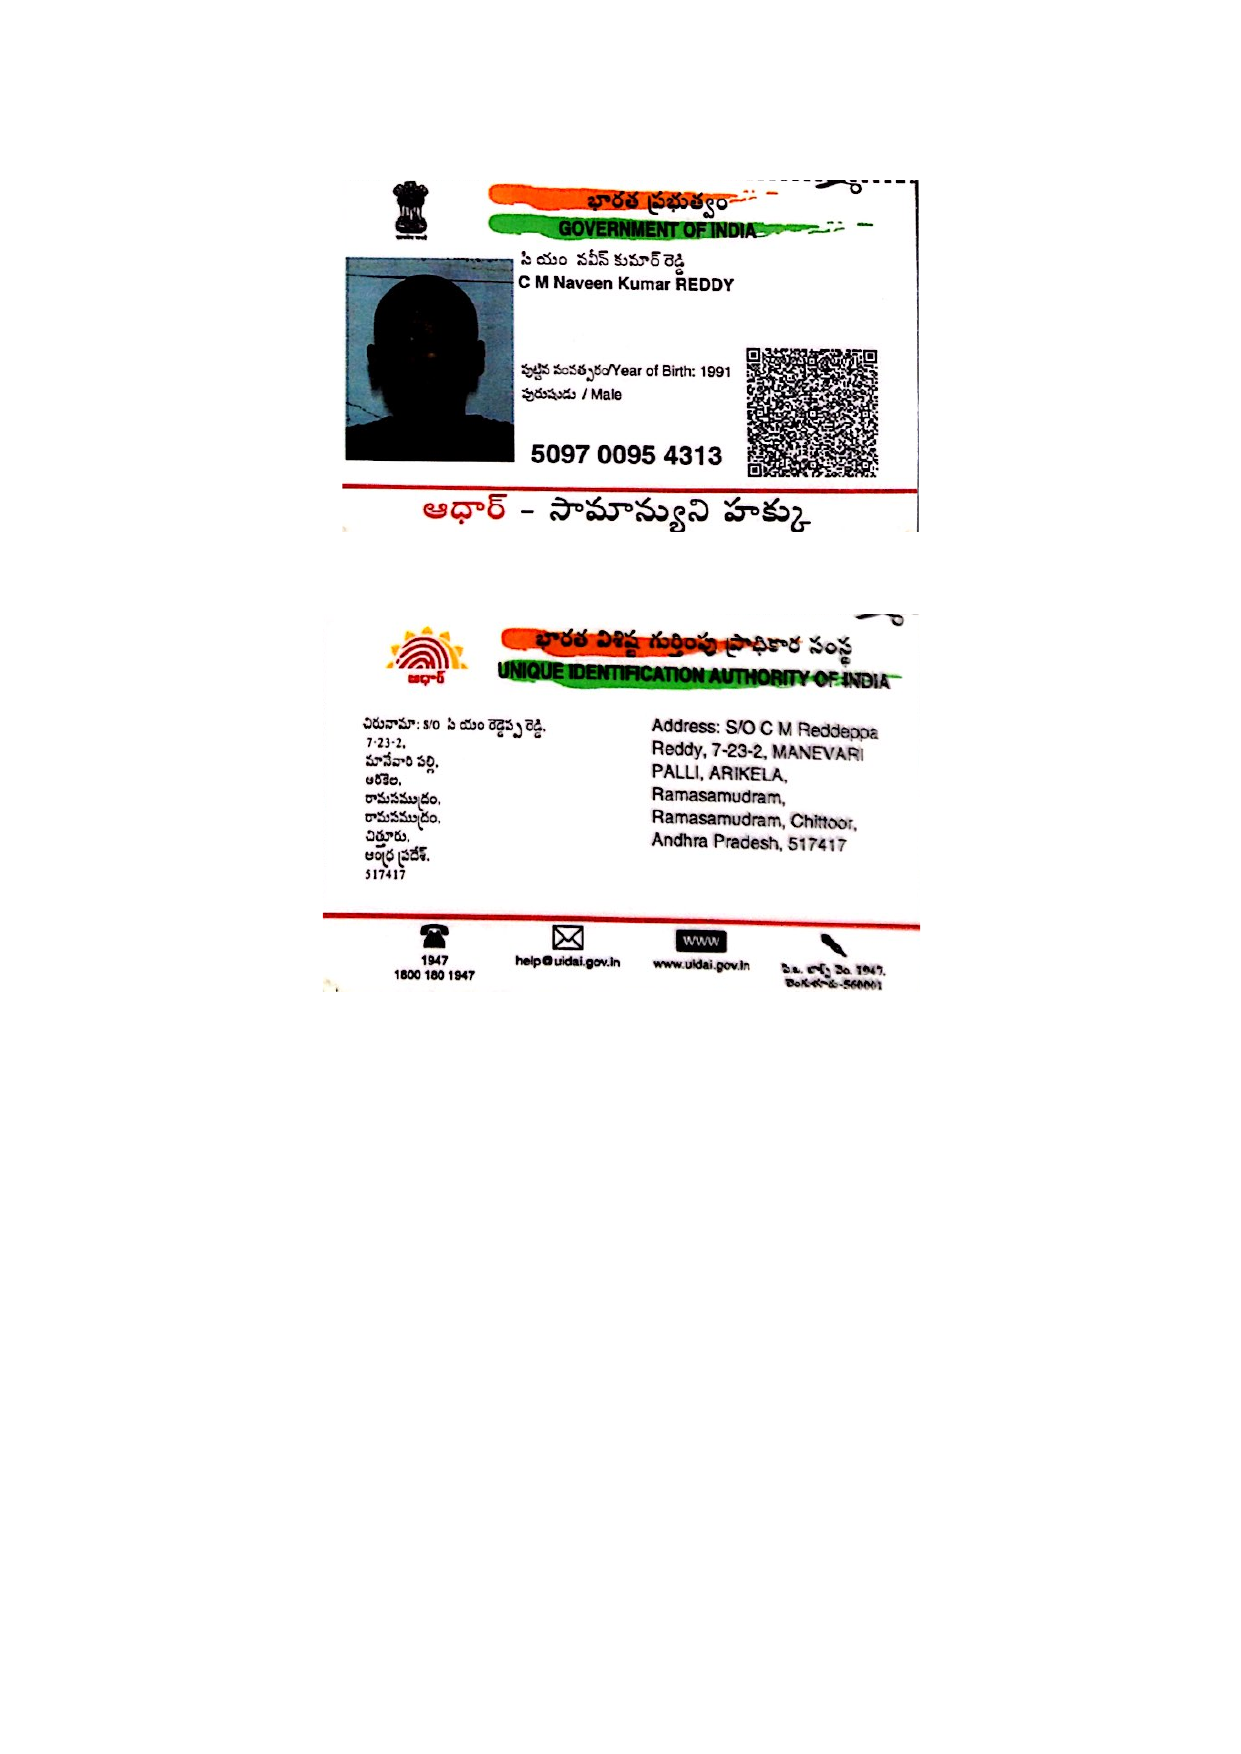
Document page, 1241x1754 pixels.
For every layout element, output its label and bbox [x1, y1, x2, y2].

picture [322, 931, 921, 992]
